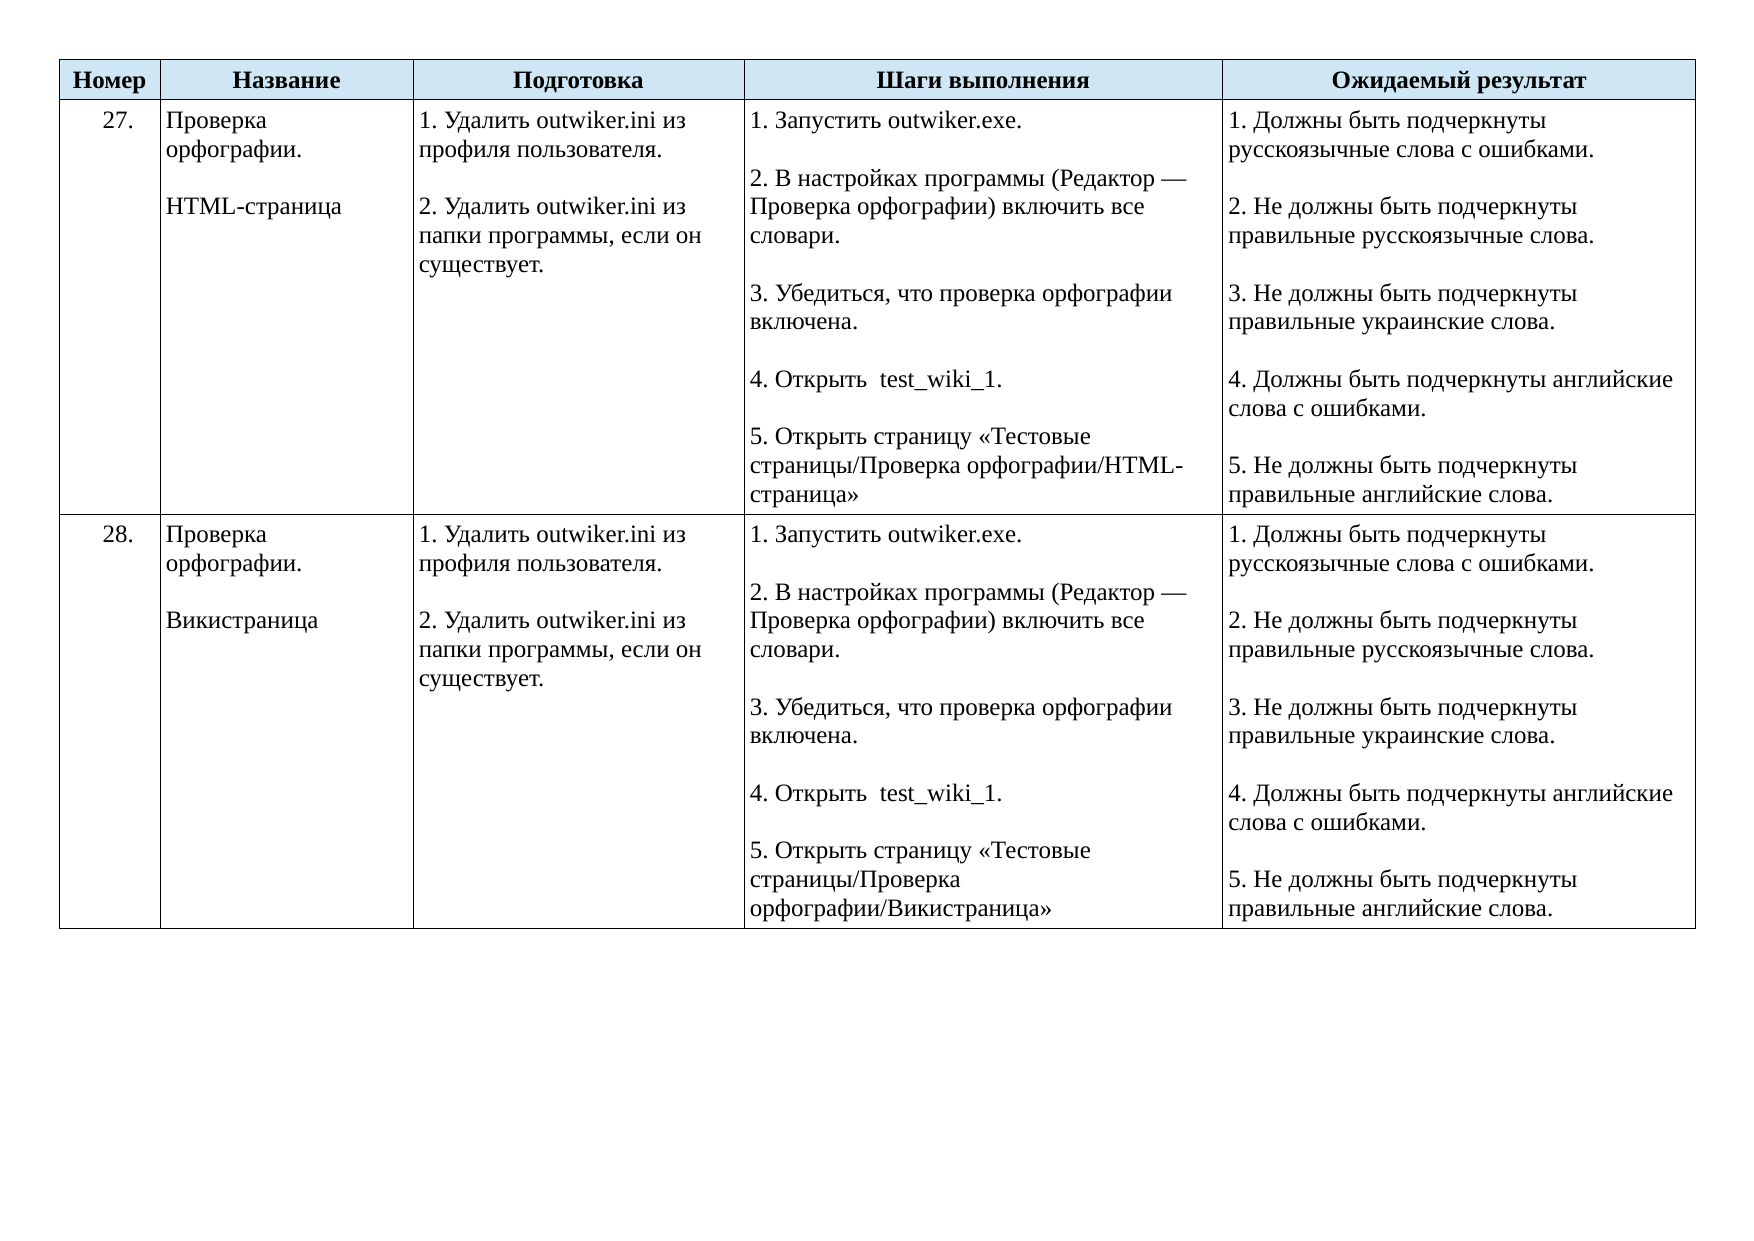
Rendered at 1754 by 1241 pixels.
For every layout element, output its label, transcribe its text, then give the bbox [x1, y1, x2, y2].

table_cell Проверка орфографии. Викистраница [161, 515, 413, 927]
table_cell 1. Удалить outwiker.ini из профиля пользователя. 2. Удалить outwiker.ini из папки программы, если он существует. [414, 515, 744, 927]
table_cell 1. Запустить outwiker.exe. 2. В настройках программы (Редактор — Проверка орфографии) включить все словари. 3. Убедиться, что проверка орфографии включена. 4. Открыть test_wiki_1. 5. Открыть страницу «Тестовые страницы/Проверка орфографии/Викистраница» [745, 515, 1222, 927]
table_cell 1. Удалить outwiker.ini из профиля пользователя. 2. Удалить outwiker.ini из папки программы, если он существует. [414, 100, 744, 513]
table_header Название [161, 60, 413, 99]
table_cell [60, 515, 160, 927]
table_header Подготовка [414, 60, 744, 99]
table_cell Проверка орфографии. HTML-страница [161, 100, 413, 513]
table_header Шаги выполнения [745, 60, 1222, 99]
table_header Номер [60, 60, 160, 99]
table_cell 1. Запустить outwiker.exe. 2. В настройках программы (Редактор — Проверка орфографии) включить все словари. 3. Убедиться, что проверка орфографии включена. 4. Открыть test_wiki_1. 5. Открыть страницу «Тестовые страницы/Проверка орфографии/HTML-страница» [745, 100, 1222, 513]
table_cell 1. Должны быть подчеркнуты русскоязычные слова с ошибками. 2. Не должны быть подчеркнуты правильные русскоязычные слова. 3. Не должны быть подчеркнуты правильные украинские слова. 4. Должны быть подчеркнуты английские слова с ошибками. 5. Не должны быть подчеркнуты правильные английские слова. [1223, 515, 1695, 927]
table_cell [60, 100, 160, 513]
table_cell 1. Должны быть подчеркнуты русскоязычные слова с ошибками. 2. Не должны быть подчеркнуты правильные русскоязычные слова. 3. Не должны быть подчеркнуты правильные украинские слова. 4. Должны быть подчеркнуты английские слова с ошибками. 5. Не должны быть подчеркнуты правильные английские слова. [1223, 100, 1695, 513]
table_header Ожидаемый результат [1223, 60, 1695, 99]
